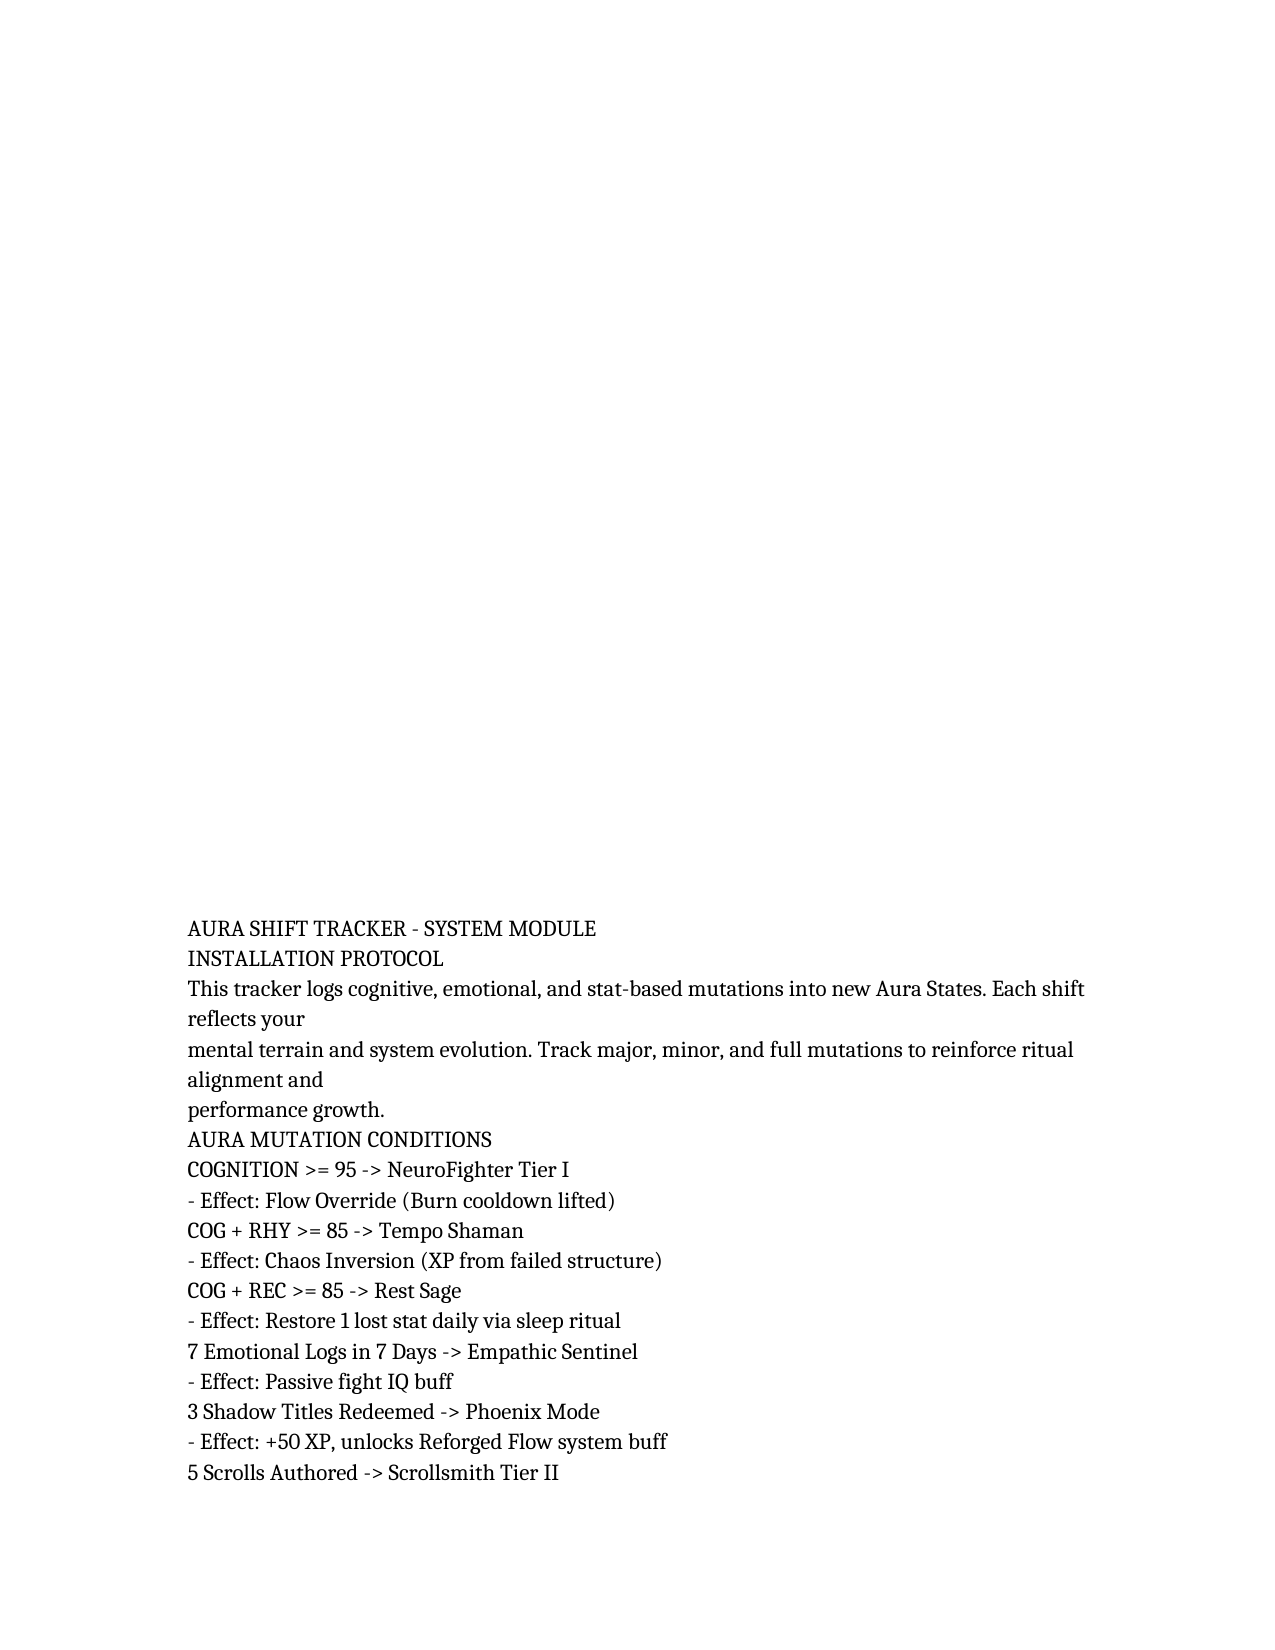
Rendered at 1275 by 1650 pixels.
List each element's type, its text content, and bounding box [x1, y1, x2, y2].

text AURA SHIFT TRACKER - SYSTEM MODULE INSTALLATION PROTOCOL This tracker logs cognitive, emotional, and stat-based mutations into new Aura States. Each shift reflects your mental terrain and system evolution. Track major, minor, and full mutations to reinforce ritual alignment and performance growth. AURA MUTATION CONDITIONS COGNITION >= 95 -> NeuroFighter Tier I - Effect: Flow Override (Burn cooldown lifted) COG + RHY >= 85 -> Tempo Shaman - Effect: Chaos Inversion (XP from failed structure) COG + REC >= 85 -> Rest Sage - Effect: Restore 1 lost stat daily via sleep ritual 7 Emotional Logs in 7 Days -> Empathic Sentinel - Effect: Passive fight IQ buff 3 Shadow Titles Redeemed -> Phoenix Mode - Effect: +50 XP, unlocks Reforged Flow system buff 5 Scrolls Authored -> Scrollsmith Tier II [187, 916, 1087, 1486]
